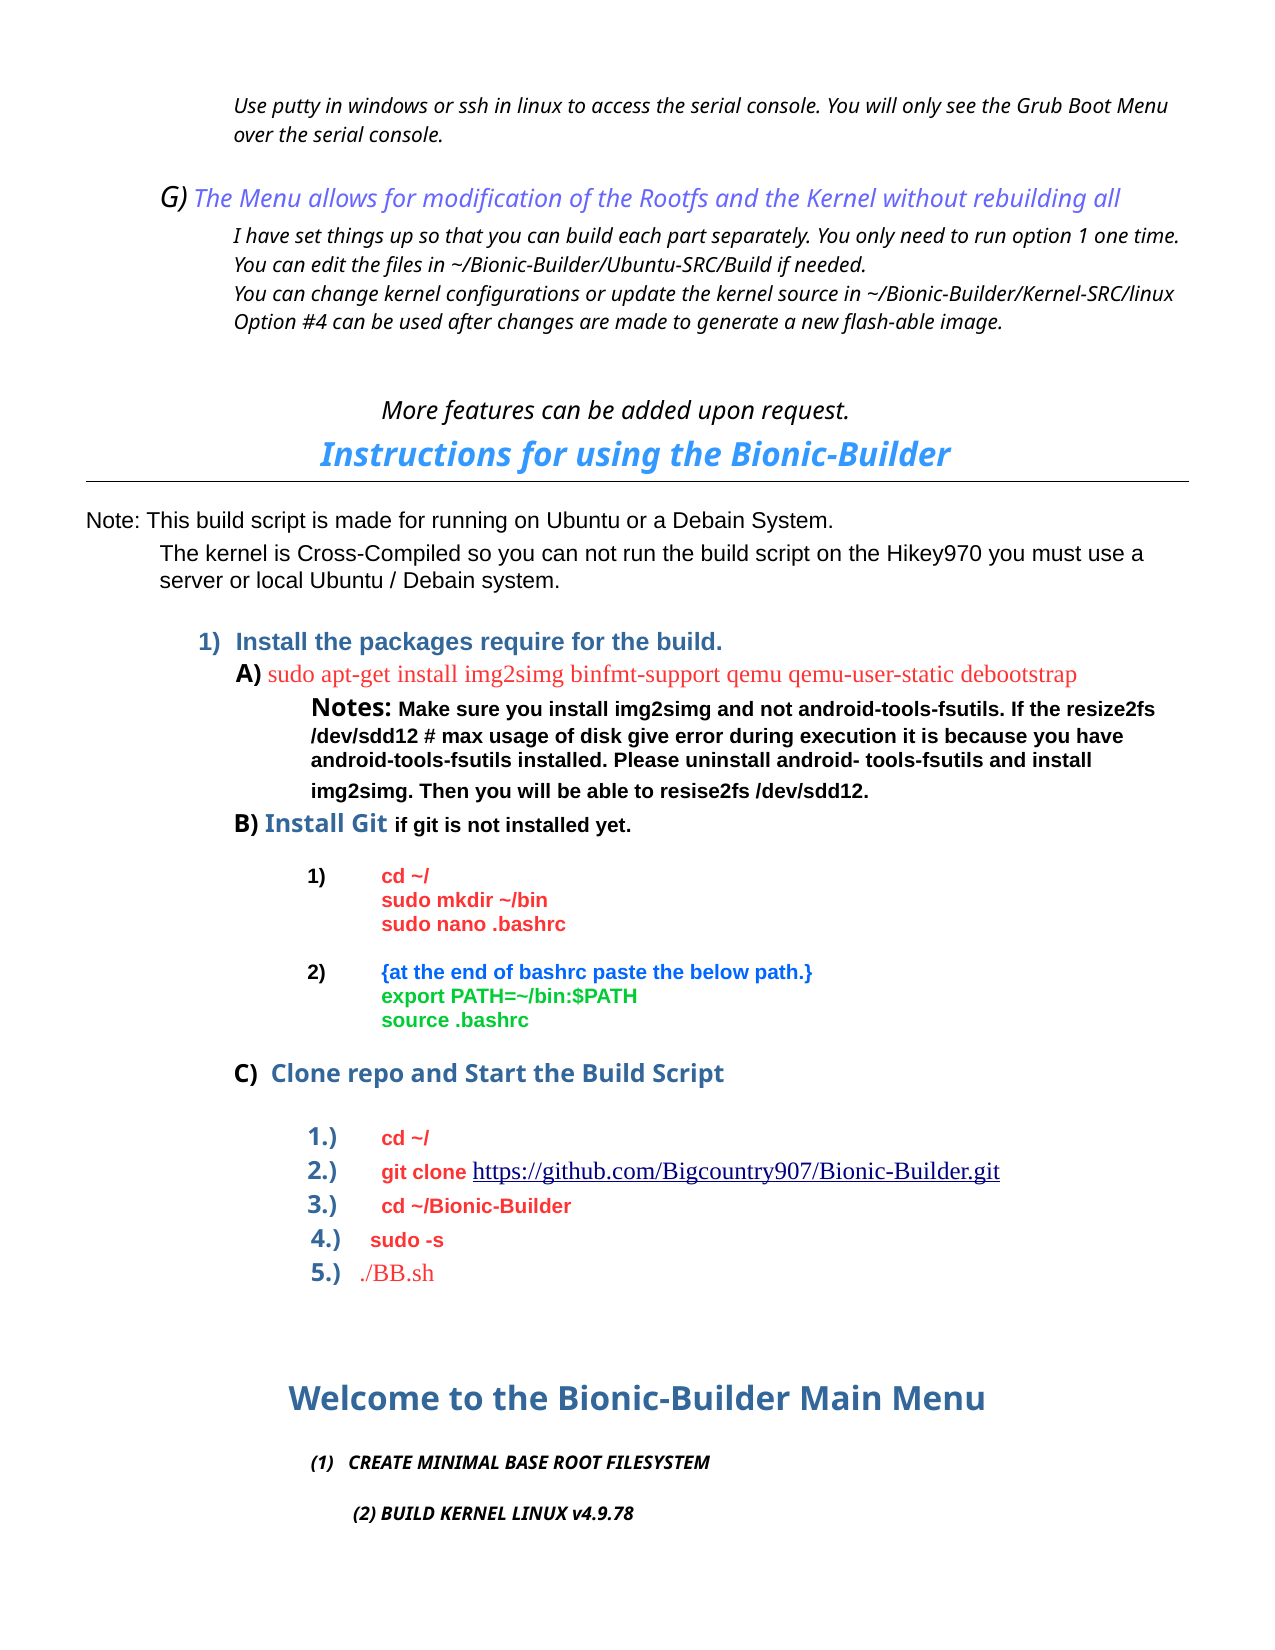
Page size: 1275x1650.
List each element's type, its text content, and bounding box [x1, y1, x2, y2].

text export PATH=~/bin:$PATH [86, 984, 1189, 1008]
list 5.) ./BB.sh [273, 1255, 1189, 1289]
list Notes: Make sure you install img2simg and not android-tools-fsutils. If the resize2fs /dev/sdd12 # max usage of disk give error during execution it is because you have android-tools-fsutils installed. Please uninstall android- tools-fsutils and install img2simg. Then you will be able to resise2fs /dev/sdd12. [273, 690, 1189, 806]
list A) sudo apt-get install img2simg binfmt-support qemu qemu-user-static debootstrap [198, 656, 1189, 690]
text 1.) cd ~/ [86, 1118, 1189, 1153]
text Note: This build script is made for running on Ubuntu or a Debain System. [86, 507, 1189, 534]
text Instructions for using the Bionic-Builder [86, 427, 1189, 481]
list Install the packages require for the build. [198, 627, 1189, 656]
text over the serial console. [86, 120, 1189, 148]
text Use putty in windows or ssh in linux to access the serial console. You will only see the Grub Boot Menu [86, 91, 1189, 120]
text sudo mkdir ~/bin [86, 888, 1189, 912]
list 4.) sudo -s [273, 1221, 1189, 1255]
text 2.) git clone https://github.com/Bigcountry907/Bionic-Builder.git [86, 1153, 1189, 1187]
text G) The Menu allows for modification of the Rootfs and the Kernel without rebuilding all [86, 177, 1189, 216]
text I have set things up so that you can build each part separately. You only need to run option 1 one time. [86, 216, 1189, 251]
text C) Clone repo and Start the Build Script [86, 1056, 1189, 1090]
text Option #4 can be used after changes are made to generate a new flash-able image. [86, 307, 1189, 336]
list CREATE MINIMAL BASE ROOT FILESYSTEM (2) BUILD KERNEL LINUX v4.9.78 [311, 1449, 1189, 1551]
text 3.) cd ~/Bionic-Builder [86, 1187, 1189, 1221]
text More features can be added upon request. [86, 393, 1189, 427]
text You can edit the files in ~/Bionic-Builder/Ubuntu-SRC/Build if needed. [86, 251, 1189, 279]
text source .bashrc [86, 1008, 1189, 1032]
text sudo nano .bashrc [86, 912, 1189, 936]
text You can change kernel configurations or update the kernel source in ~/Bionic-Builder/Kernel-SRC/linux [86, 279, 1189, 307]
text Welcome to the Bionic-Builder Main Menu [86, 1375, 1189, 1421]
text 2) {at the end of bashrc paste the below path.} [86, 960, 1189, 984]
text B) Install Git if git is not installed yet. [86, 806, 1189, 840]
text The kernel is Cross-Compiled so you can not run the build script on the Hikey970 you must use a server or local Ubuntu / Debain system. [86, 534, 1189, 594]
text 1) cd ~/ [86, 864, 1189, 888]
